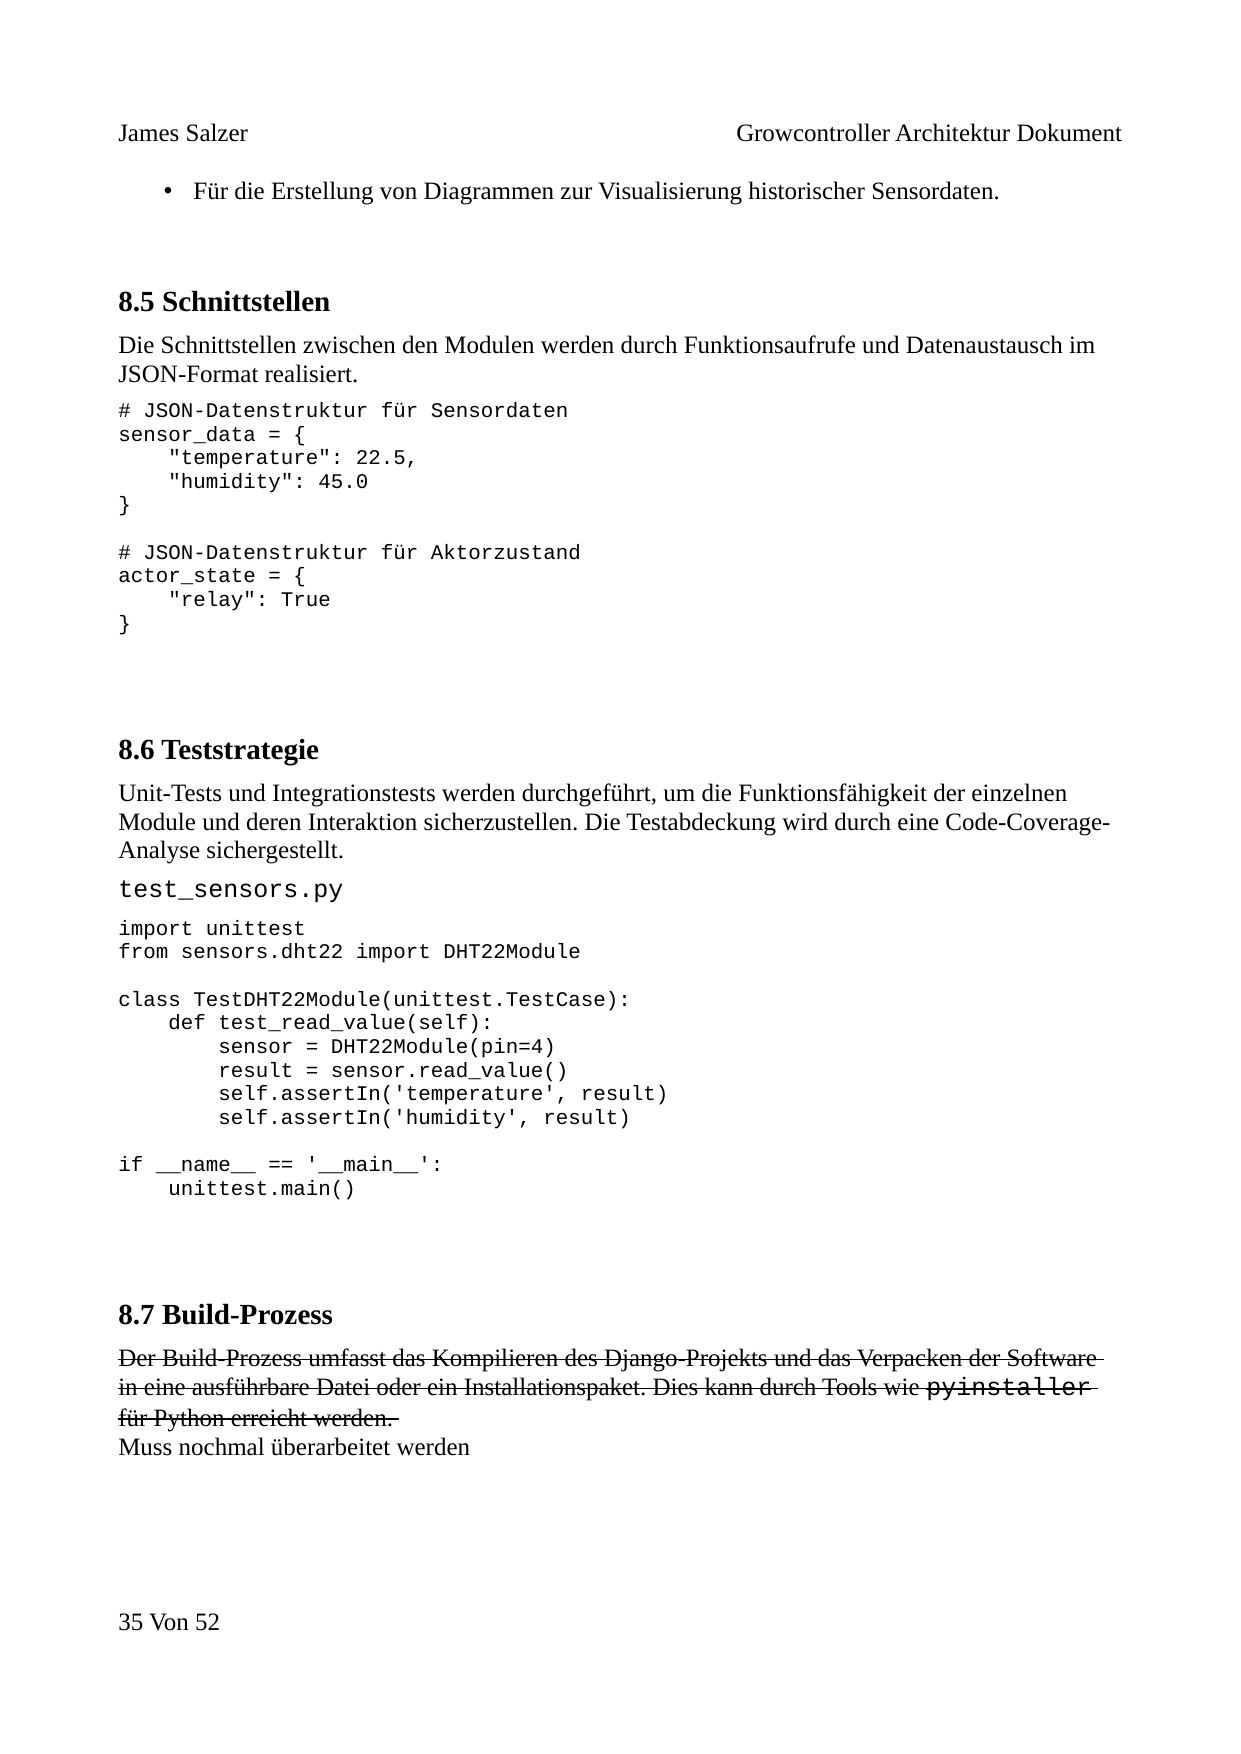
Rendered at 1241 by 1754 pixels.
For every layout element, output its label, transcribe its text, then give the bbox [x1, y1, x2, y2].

text self.assertIn('humidity', result) [118, 1107, 1122, 1131]
text Der Build-Prozess umfasst das Kompilieren des Django-Projekts und das Verpacken der Software in eine ausführbare Datei oder ein Installationspaket. Dies kann durch Tools wie pyinstaller für Python erreicht werden. Muss nochmal überarbeitet werden [118, 1343, 1122, 1460]
text Unit-Tests und Integrationstests werden durchgeführt, um die Funktionsfähigkeit der einzelnen Module und deren Interaktion sicherzustellen. Die Testabdeckung wird durch eine Code-Coverage-Analyse sichergestellt. [118, 778, 1122, 864]
text from sensors.dht22 import DHT22Module [118, 941, 1122, 965]
text def test_read_value(self): [118, 1012, 1122, 1036]
text Die Schnittstellen zwischen den Modulen werden durch Funktionsaufrufe und Datenaustausch im JSON-Format realisiert. [118, 330, 1122, 387]
text "humidity": 45.0 [118, 471, 1122, 494]
text test_sensors.py [118, 877, 1122, 905]
text # JSON-Datenstruktur für Sensordaten [118, 400, 1122, 423]
text } [118, 494, 1122, 518]
text # JSON-Datenstruktur für Aktorzustand [118, 542, 1122, 565]
text import unittest [118, 918, 1122, 941]
text class TestDHT22Module(unittest.TestCase): [118, 989, 1122, 1012]
text } [118, 613, 1122, 636]
text "temperature": 22.5, [118, 447, 1122, 471]
text result = sensor.read_value() [118, 1059, 1122, 1083]
subtitle 8.5 Schnittstellen [118, 284, 1122, 317]
subtitle 8.6 Teststrategie [118, 732, 1122, 766]
text "relay": True [118, 589, 1122, 613]
list Für die Erstellung von Diagrammen zur Visualisierung historischer Sensordaten. [164, 176, 1122, 205]
text sensor_data = { [118, 423, 1122, 447]
text if __name__ == '__main__': [118, 1154, 1122, 1178]
text actor_state = { [118, 565, 1122, 589]
text sensor = DHT22Module(pin=4) [118, 1036, 1122, 1059]
subtitle 8.7 Build-Prozess [118, 1297, 1122, 1331]
text self.assertIn('temperature', result) [118, 1083, 1122, 1107]
text unittest.main() [118, 1178, 1122, 1201]
